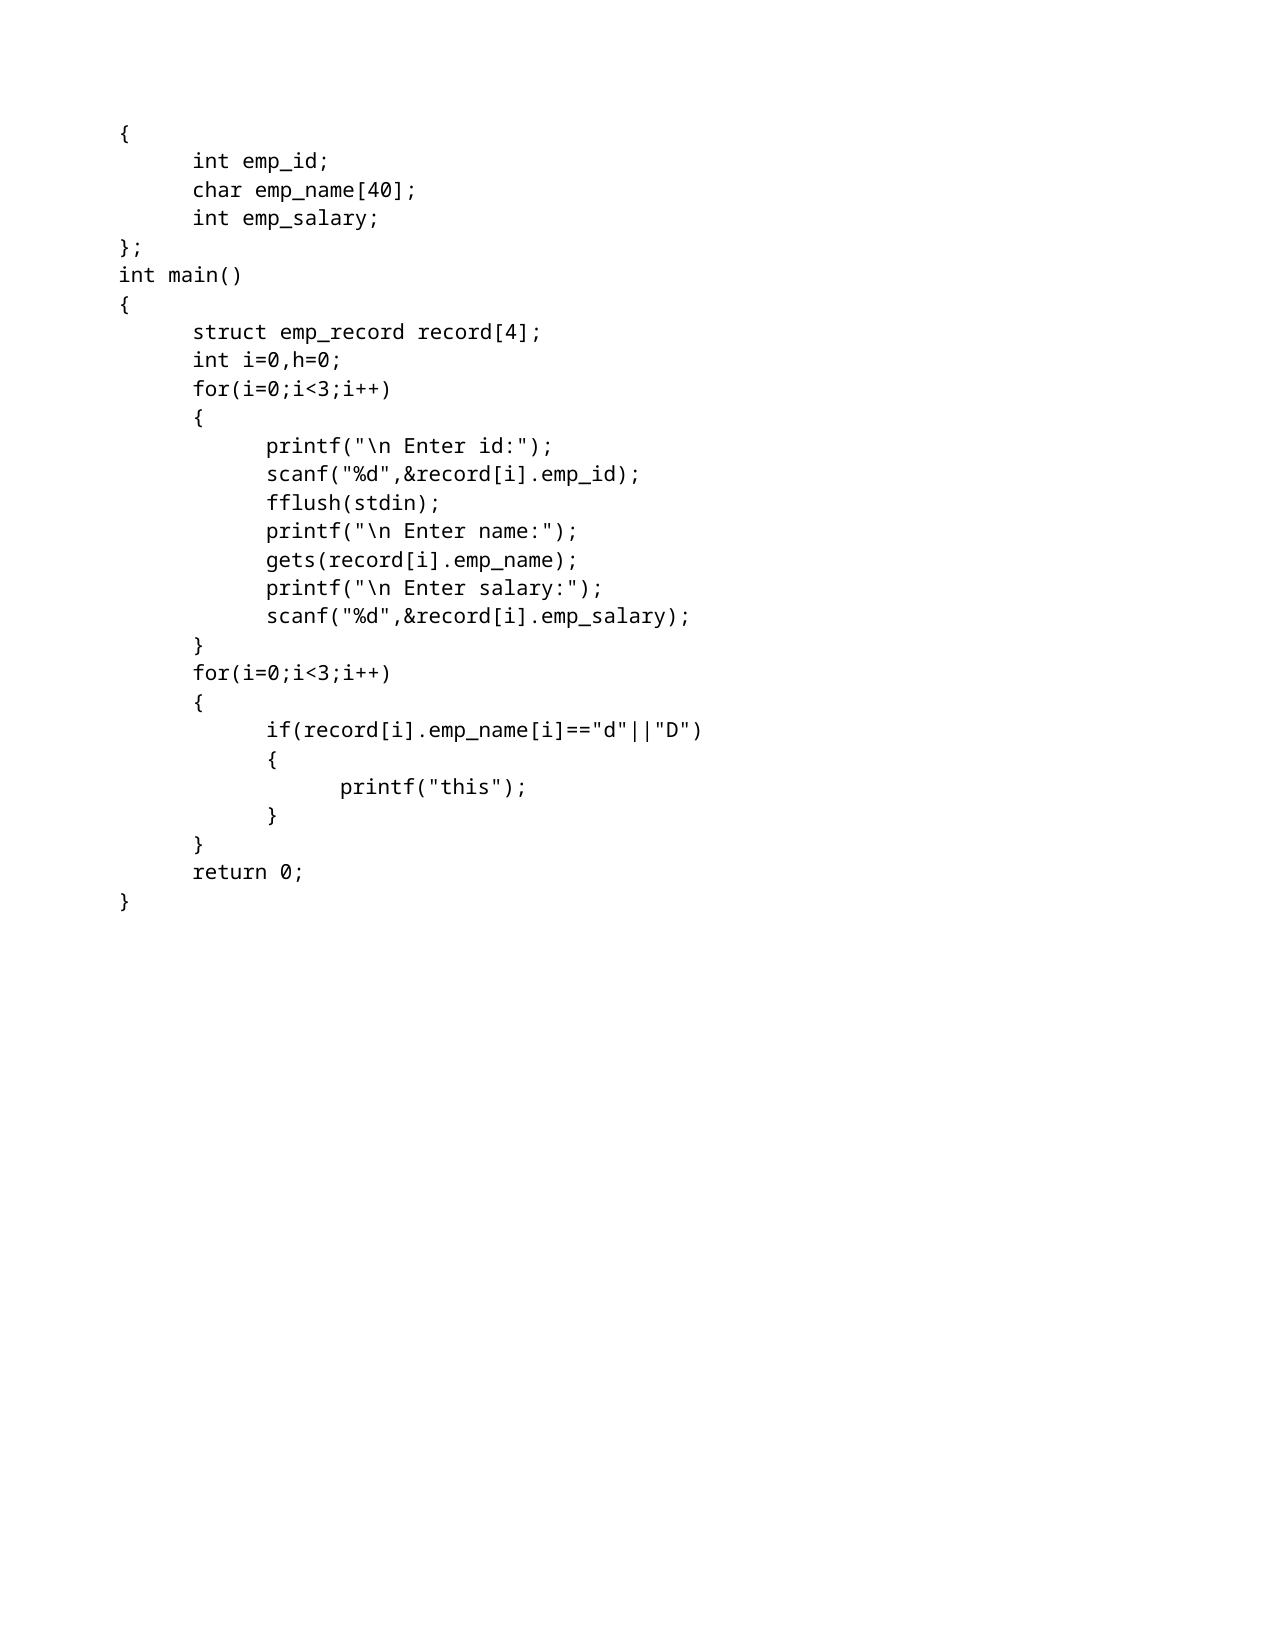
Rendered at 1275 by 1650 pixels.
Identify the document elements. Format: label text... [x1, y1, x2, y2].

text printf("\n Enter name:"); [118, 516, 1157, 545]
text printf("\n Enter id:"); [118, 431, 1157, 459]
text printf("\n Enter salary:"); [118, 573, 1157, 602]
text return 0; [118, 857, 1157, 886]
text for(i=0;i<3;i++) [118, 658, 1157, 687]
text } [118, 801, 1157, 829]
text int i=0,h=0; [118, 346, 1157, 374]
text scanf("%d",&record[i].emp_salary); [118, 602, 1157, 630]
text { [118, 289, 1157, 317]
text int emp_salary; [118, 203, 1157, 232]
text int main() [118, 260, 1157, 289]
text int emp_id; [118, 147, 1157, 175]
text scanf("%d",&record[i].emp_id); [118, 459, 1157, 488]
text printf("this"); [118, 772, 1157, 801]
text fflush(stdin); [118, 488, 1157, 516]
text } [118, 886, 1157, 914]
text gets(record[i].emp_name); [118, 545, 1157, 573]
text }; [118, 232, 1157, 260]
text } [118, 829, 1157, 857]
text } [118, 630, 1157, 658]
text { [118, 118, 1157, 147]
text char emp_name[40]; [118, 175, 1157, 203]
text { [118, 744, 1157, 772]
text struct emp_record record[4]; [118, 317, 1157, 346]
text for(i=0;i<3;i++) [118, 374, 1157, 402]
text { [118, 402, 1157, 431]
text if(record[i].emp_name[i]=="d"||"D") [118, 715, 1157, 744]
text { [118, 687, 1157, 715]
